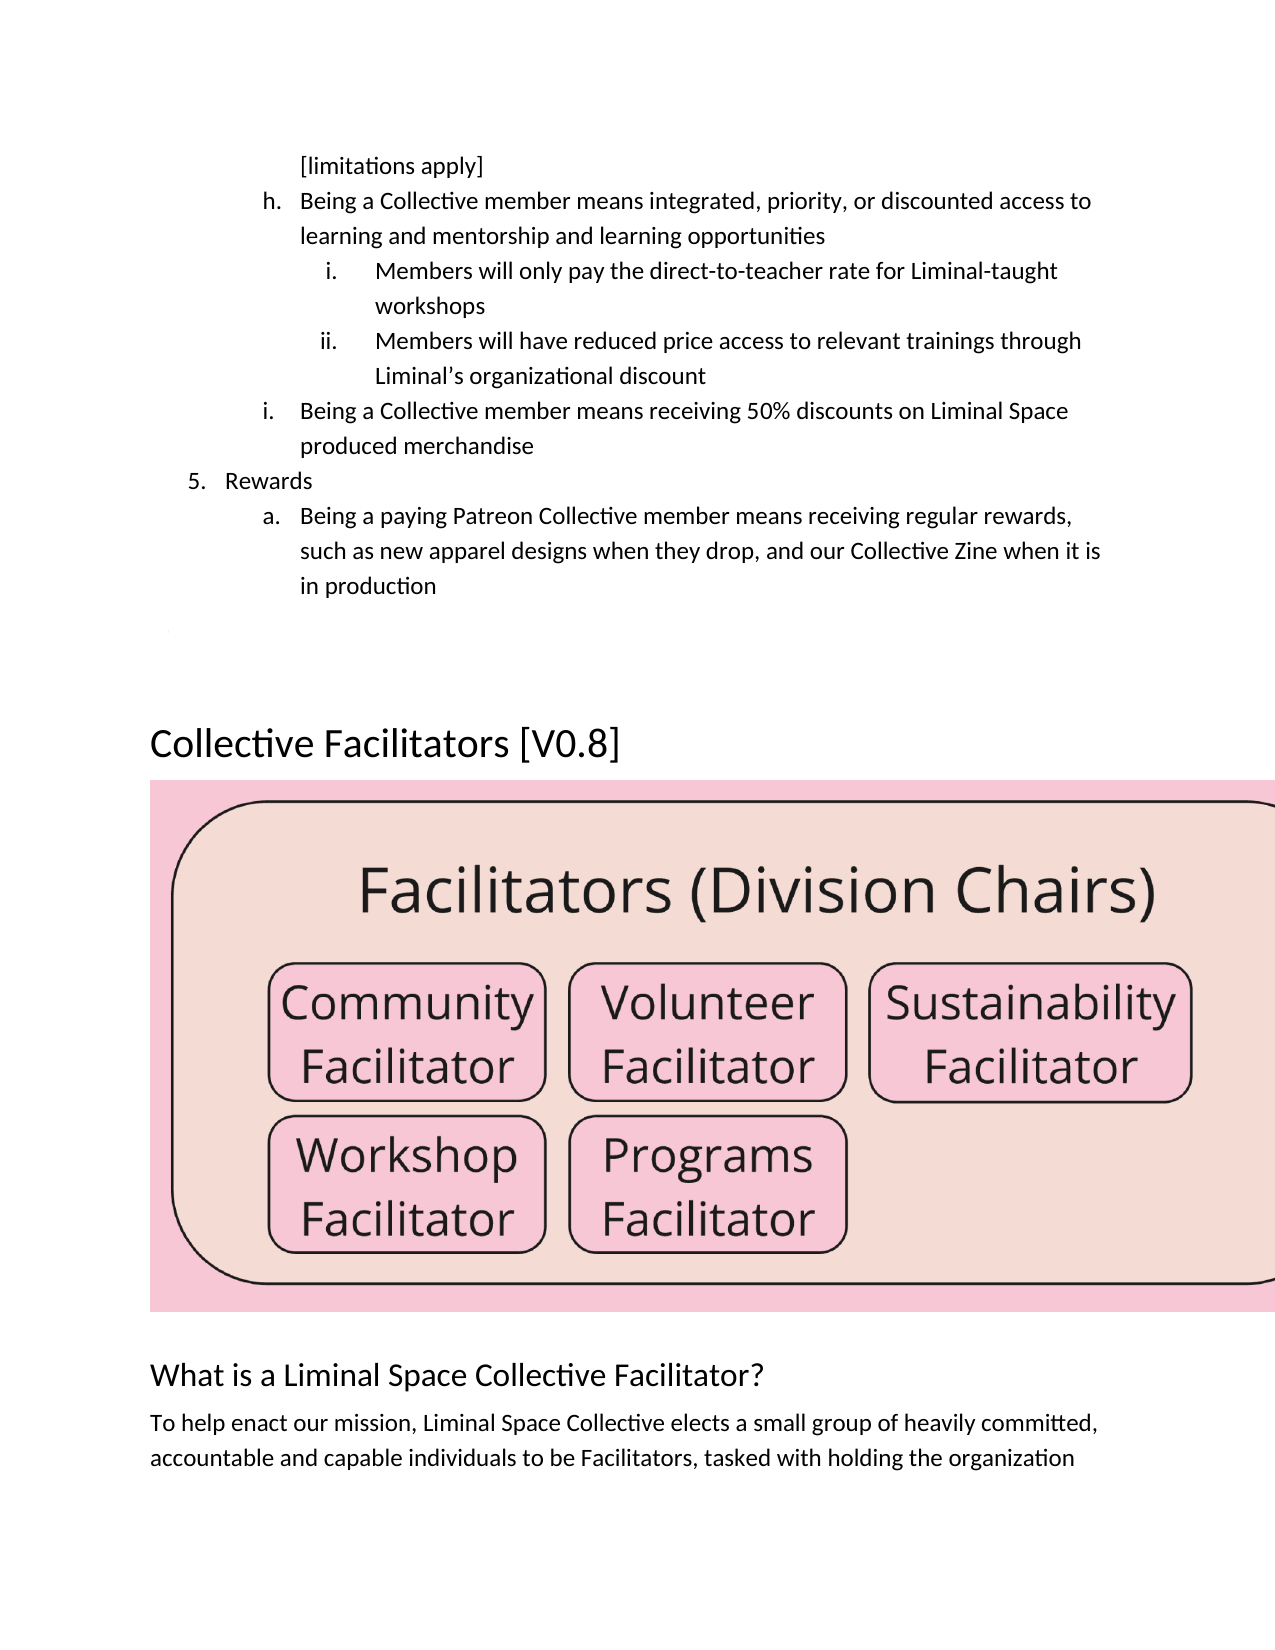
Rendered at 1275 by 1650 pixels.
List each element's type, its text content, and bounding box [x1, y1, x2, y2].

list Being a Collective member means receiving 50% discounts on Liminal Space produced merchandise [262, 395, 1125, 461]
subtitle What is a Liminal Space Collective Facilitator? [150, 1354, 1125, 1394]
list Rewards [187, 465, 1125, 496]
list Members will only pay the direct-to-teacher rate for Liminal-taught workshops [337, 255, 1125, 321]
subtitle Collective Facilitators [V0.8] [150, 717, 1125, 768]
list Being a Collective member means integrated, priority, or discounted access to learning and mentorship and learning opportunities [262, 185, 1125, 251]
list [limitations apply] [262, 150, 1125, 181]
list Members will have reduced price access to relevant trainings through Liminal’s organizational discount [337, 325, 1125, 391]
picture [150, 780, 1275, 1312]
text To help enact our mission, Liminal Space Collective elects a small group of heavily committed, accountable and capable individuals to be Facilitators, tasked with holding the organization [150, 1407, 1125, 1472]
list Being a paying Patreon Collective member means receiving regular rewards, such as new apparel designs when they drop, and our Collective Zine when it is in production [262, 500, 1125, 601]
